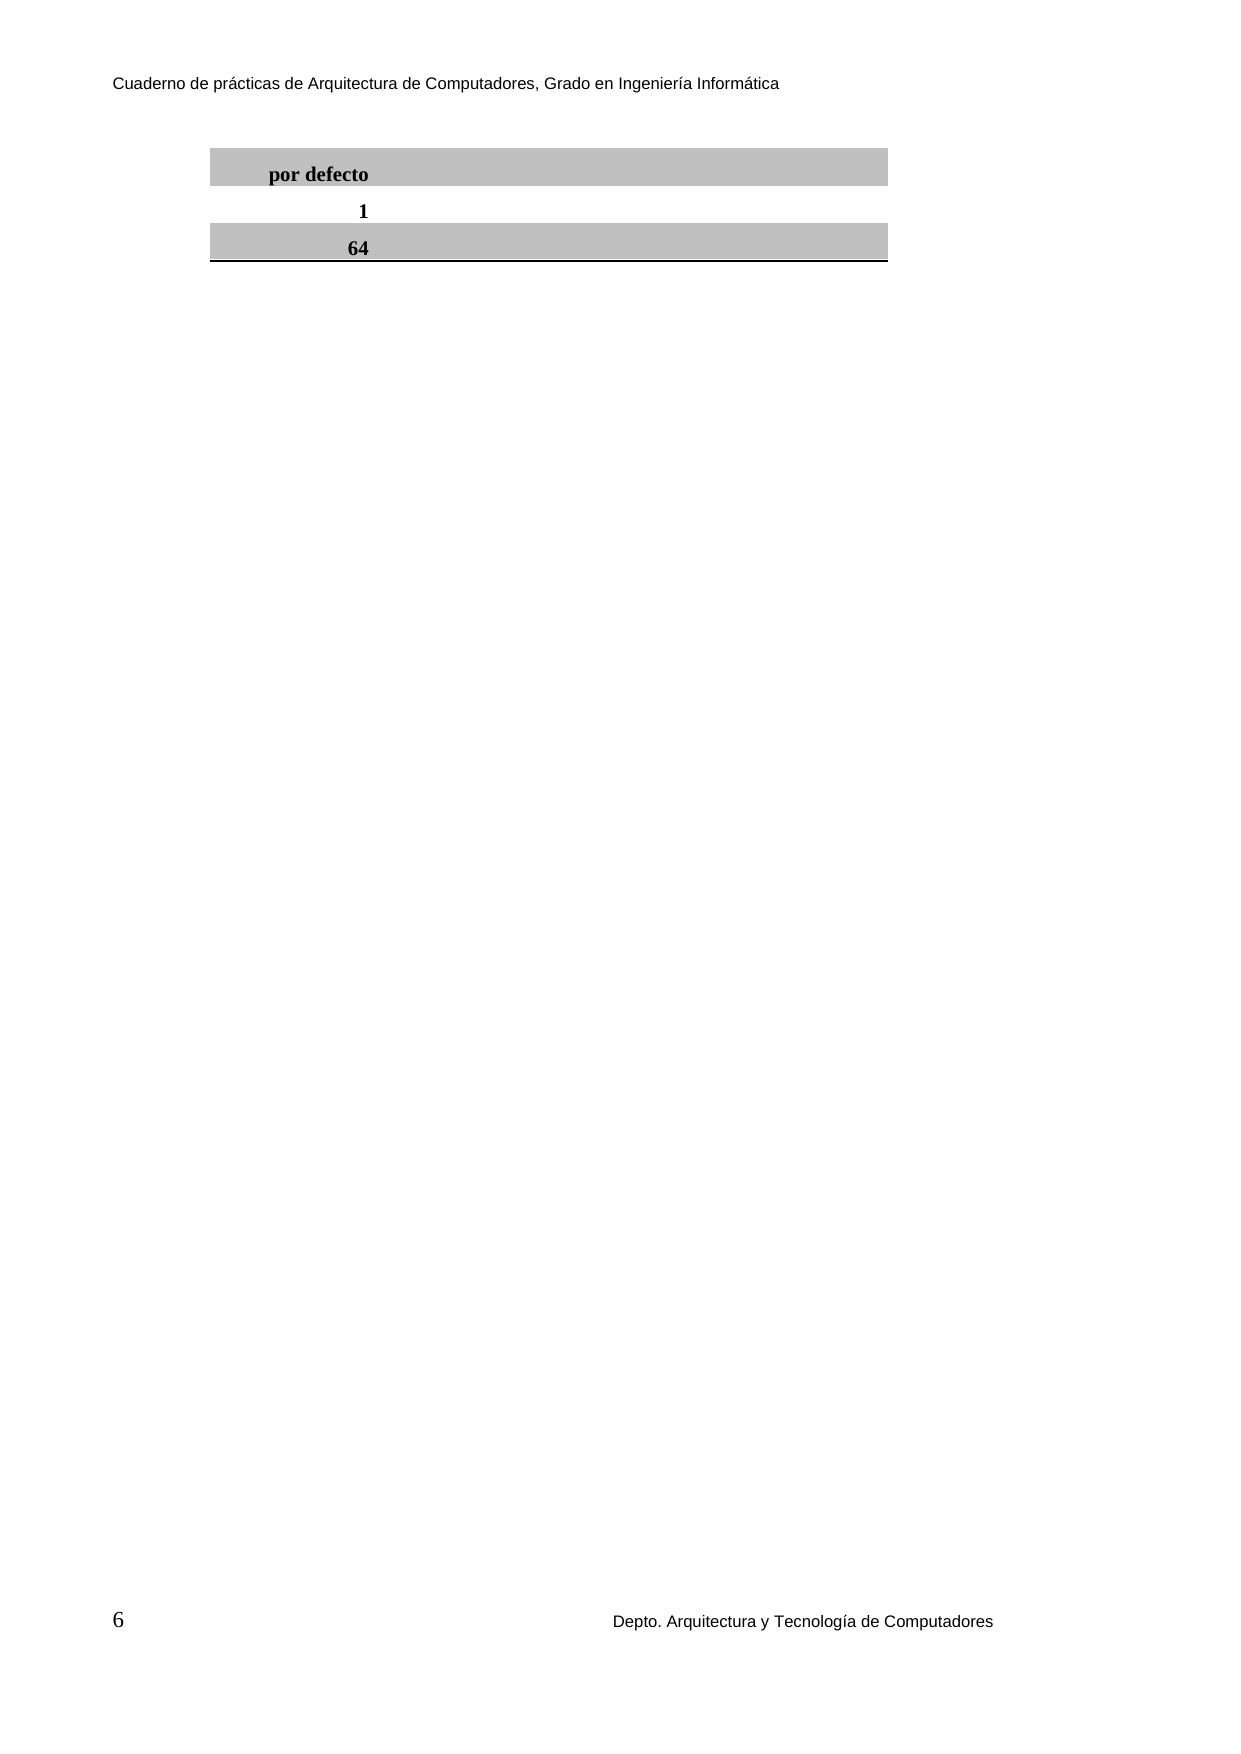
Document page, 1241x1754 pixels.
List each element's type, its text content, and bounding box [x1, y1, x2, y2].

table_cell por defecto [210, 148, 380, 186]
table_cell [380, 148, 541, 186]
table_header [112, 148, 1140, 262]
table_cell [541, 223, 718, 259]
table_cell 1 [210, 186, 380, 223]
table_cell [380, 223, 541, 259]
table_cell [718, 186, 888, 223]
table_cell 64 [210, 223, 380, 259]
table_cell [718, 148, 888, 186]
table_cell [380, 186, 541, 223]
table_cell [541, 186, 718, 223]
table_cell [541, 148, 718, 186]
table_cell [718, 223, 888, 259]
